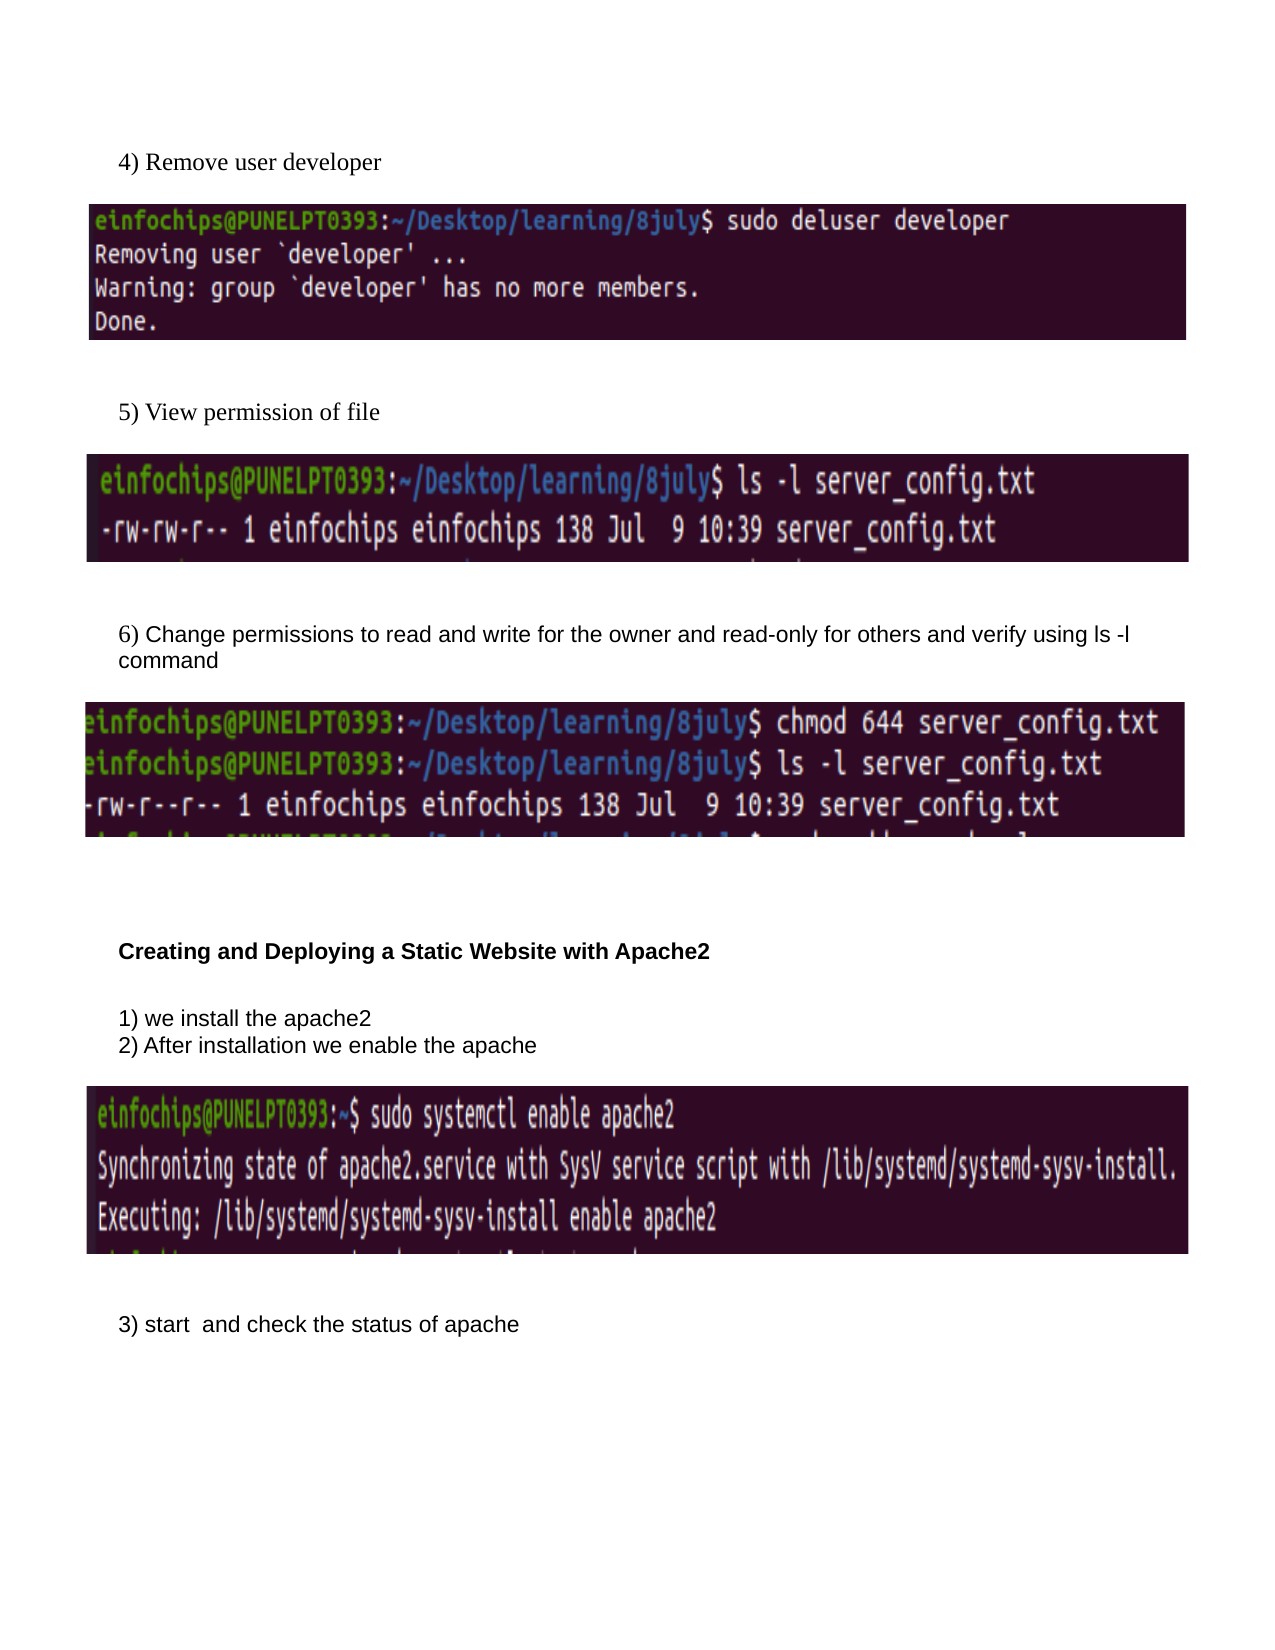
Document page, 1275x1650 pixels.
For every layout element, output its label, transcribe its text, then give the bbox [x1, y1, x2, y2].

subtitle Creating and Deploying a Static Website with Apache2 [118, 938, 1157, 964]
text 4) Remove user developer [118, 147, 1157, 176]
text 3) start and check the status of apache [118, 1311, 1157, 1338]
picture [86, 454, 1189, 562]
text 6) Change permissions to read and write for the owner and read-only for others and verify using ls -l command [118, 619, 1157, 674]
text 1) we install the apache2 [118, 1005, 1157, 1032]
picture [88, 204, 1187, 340]
text 2) After installation we enable the apache [118, 1032, 1157, 1058]
picture [86, 1086, 1189, 1254]
text 5) View permission of file [118, 397, 1157, 426]
picture [85, 702, 1185, 837]
